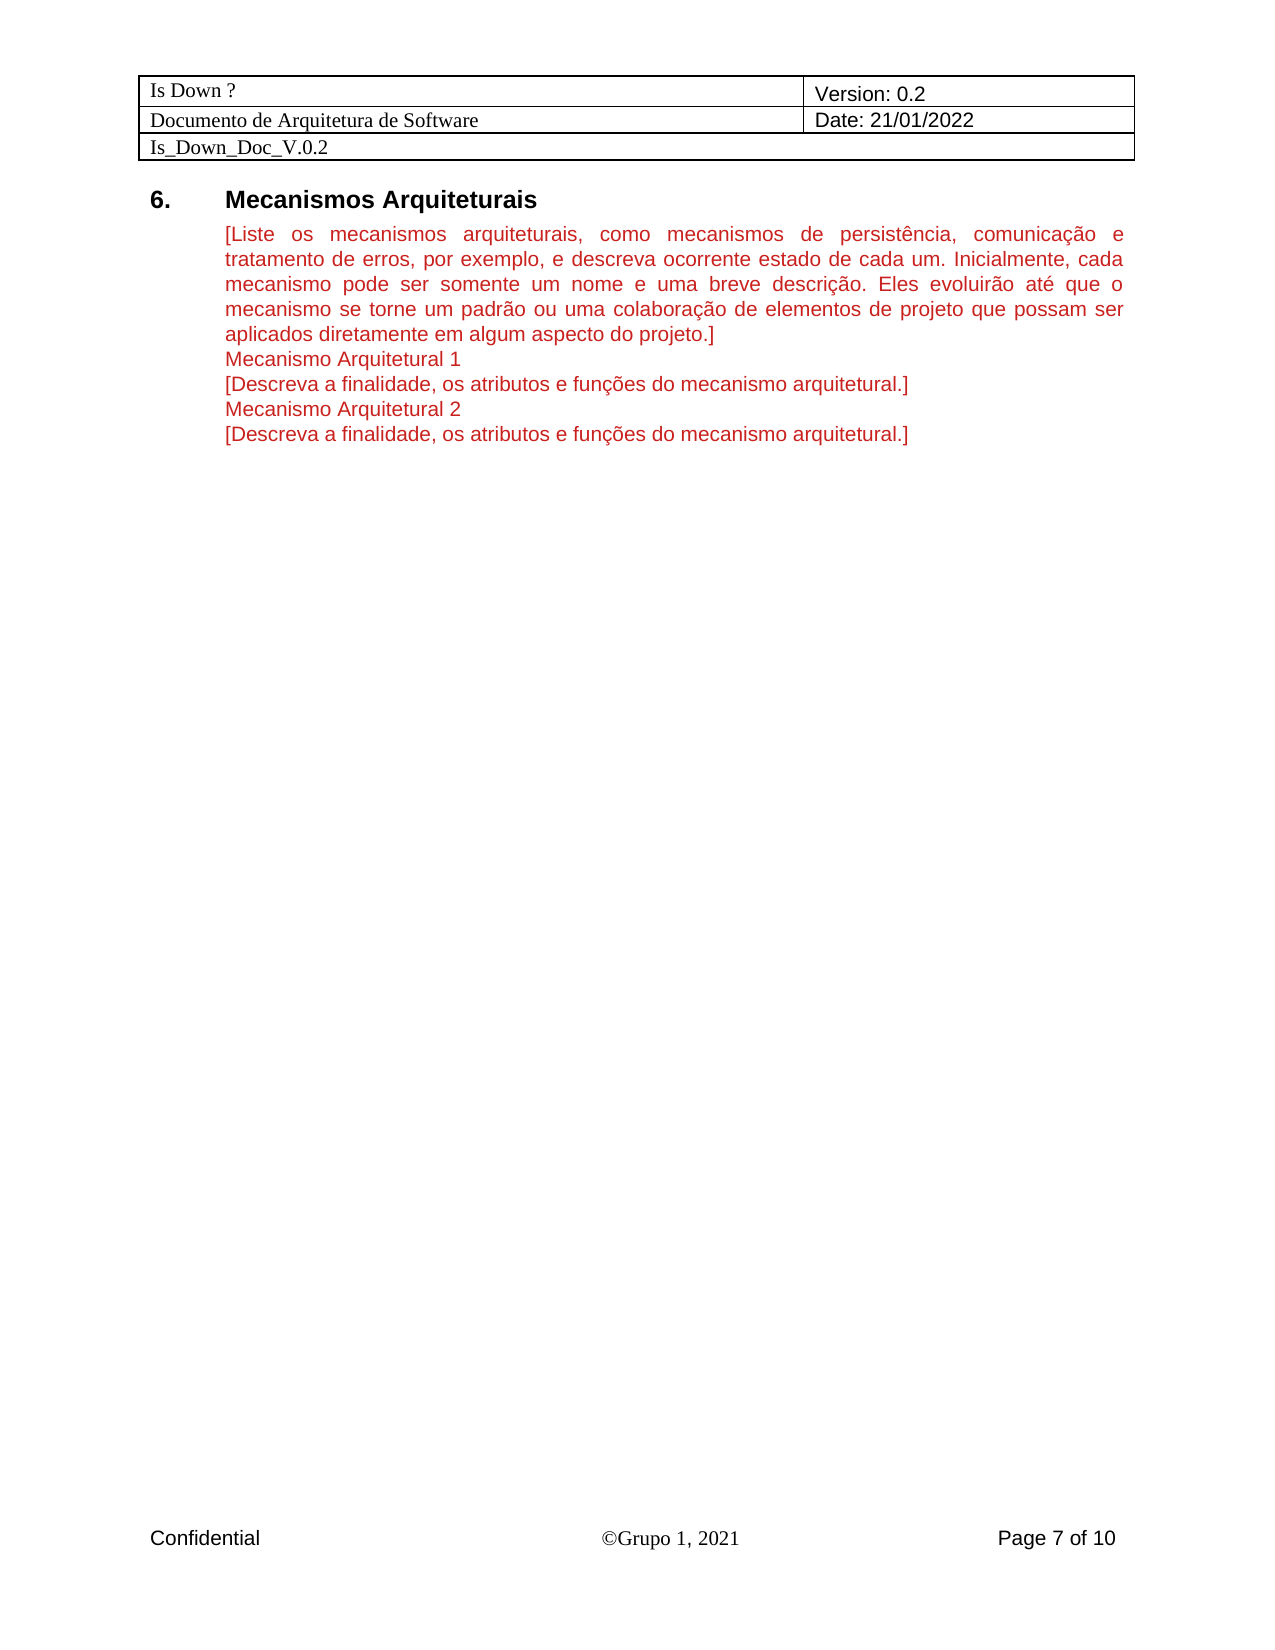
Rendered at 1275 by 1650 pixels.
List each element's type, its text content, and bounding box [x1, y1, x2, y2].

text [Descreva a finalidade, os atributos e funções do mecanismo arquitetural.] [225, 370, 1125, 395]
text Mecanismo Arquitetural 1 [225, 345, 1125, 370]
text Mecanismo Arquitetural 2 [225, 395, 1125, 420]
text [Liste os mecanismos arquiteturais, como mecanismos de persistência, comunicação e tratamento de erros, por exemplo, e descreva ocorrente estado de cada um. Inicialmente, cada mecanismo pode ser somente um nome e uma breve descrição. Eles evoluirão até que o mecanismo se torne um padrão ou uma colaboração de elementos de projeto que possam ser aplicados diretamente em algum aspecto do projeto.] [225, 220, 1125, 345]
text [Descreva a finalidade, os atributos e funções do mecanismo arquitetural.] [225, 420, 1125, 445]
subtitle Mecanismos Arquiteturais [150, 185, 1125, 214]
